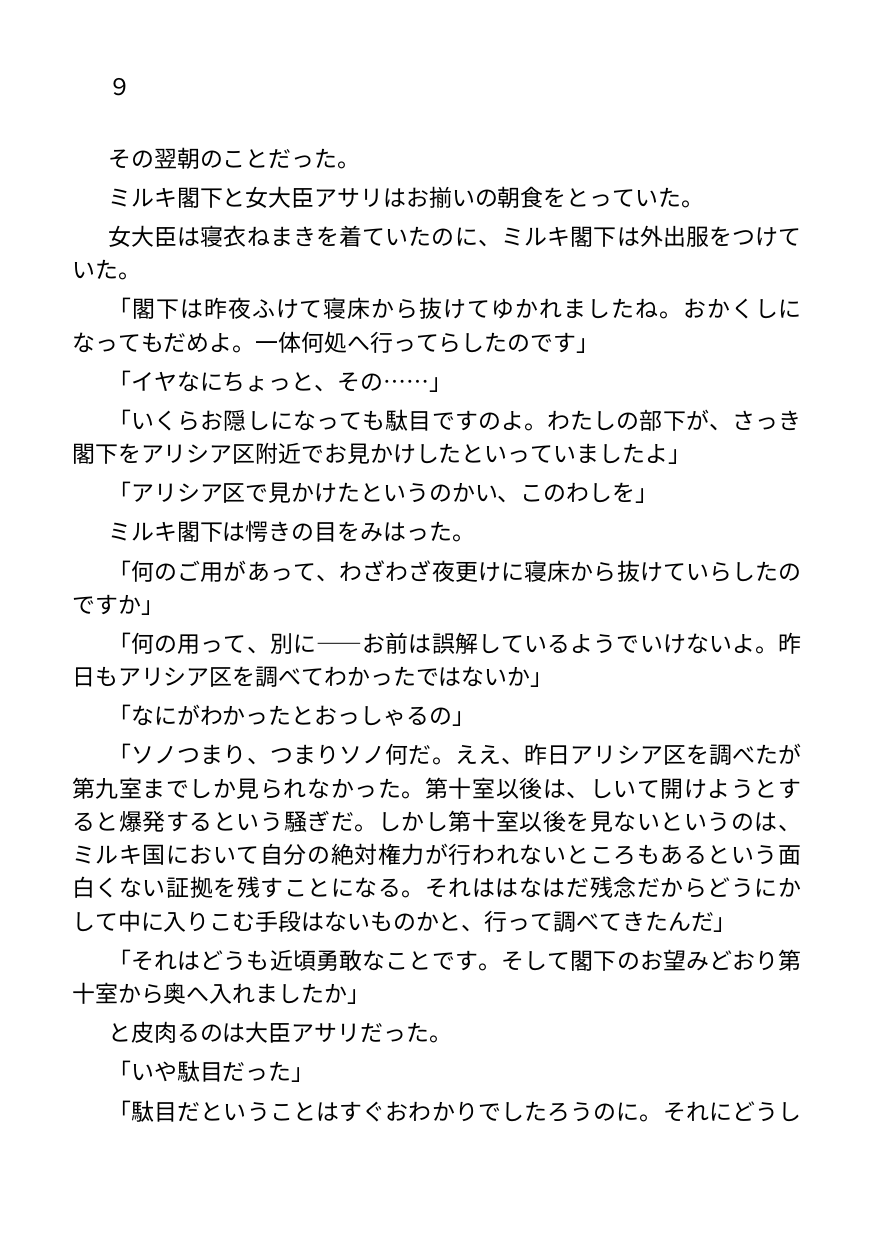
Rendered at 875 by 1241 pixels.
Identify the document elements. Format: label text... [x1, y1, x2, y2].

text 「いや駄目だった」 [72, 1054, 802, 1087]
text 「イヤなにちょっと、その……」 [72, 363, 802, 397]
text 「それはどうも近頃勇敢なことです。そして閣下のお望みどおり第十室から奥へ入れましたか」 [72, 943, 802, 1009]
text と皮肉るのは大臣アサリだった。 [72, 1015, 802, 1048]
text 「ソノつまり、つまりソノ何だ。ええ、昨日アリシア区を調べたが第九室までしか見られなかった。第十室以後は、しいて開けようとすると爆発するという騒ぎだ。しかし第十室以後を見ないというのは、ミルキ国において自分の絶対権力が行われないところもあるという面白くない証拠を残すことになる。それははなはだ残念だからどうにかして中に入りこむ手段はないものかと、行って調べてきたんだ」 [72, 737, 802, 937]
text その翌朝のことだった。 [72, 140, 802, 174]
text ９ [72, 69, 802, 102]
text 女大臣は寝衣ねまきを着ていたのに、ミルキ閣下は外出服をつけていた。 [72, 219, 802, 285]
text ミルキ閣下は愕きの目をみはった。 [72, 514, 802, 547]
text 「アリシア区で見かけたというのかい、このわしを」 [72, 475, 802, 508]
text 「駄目だということはすぐおわかりでしたろうのに。それにどうし [72, 1093, 802, 1127]
text 「閣下は昨夜ふけて寝床から抜けてゆかれましたね。おかくしになってもだめよ。一体何処へ行ってらしたのです」 [72, 291, 802, 358]
text 「何のご用があって、わざわざ夜更けに寝床から抜けていらしたのですか」 [72, 553, 802, 620]
text 「何の用って、別に――お前は誤解しているようでいけないよ。昨日もアリシア区を調べてわかったではないか」 [72, 626, 802, 692]
text 「なにがわかったとおっしゃるの」 [72, 698, 802, 731]
text 「いくらお隠しになっても駄目ですのよ。わたしの部下が、さっき閣下をアリシア区附近でお見かけしたといっていましたよ」 [72, 403, 802, 469]
text ミルキ閣下と女大臣アサリはお揃いの朝食をとっていた。 [72, 179, 802, 213]
